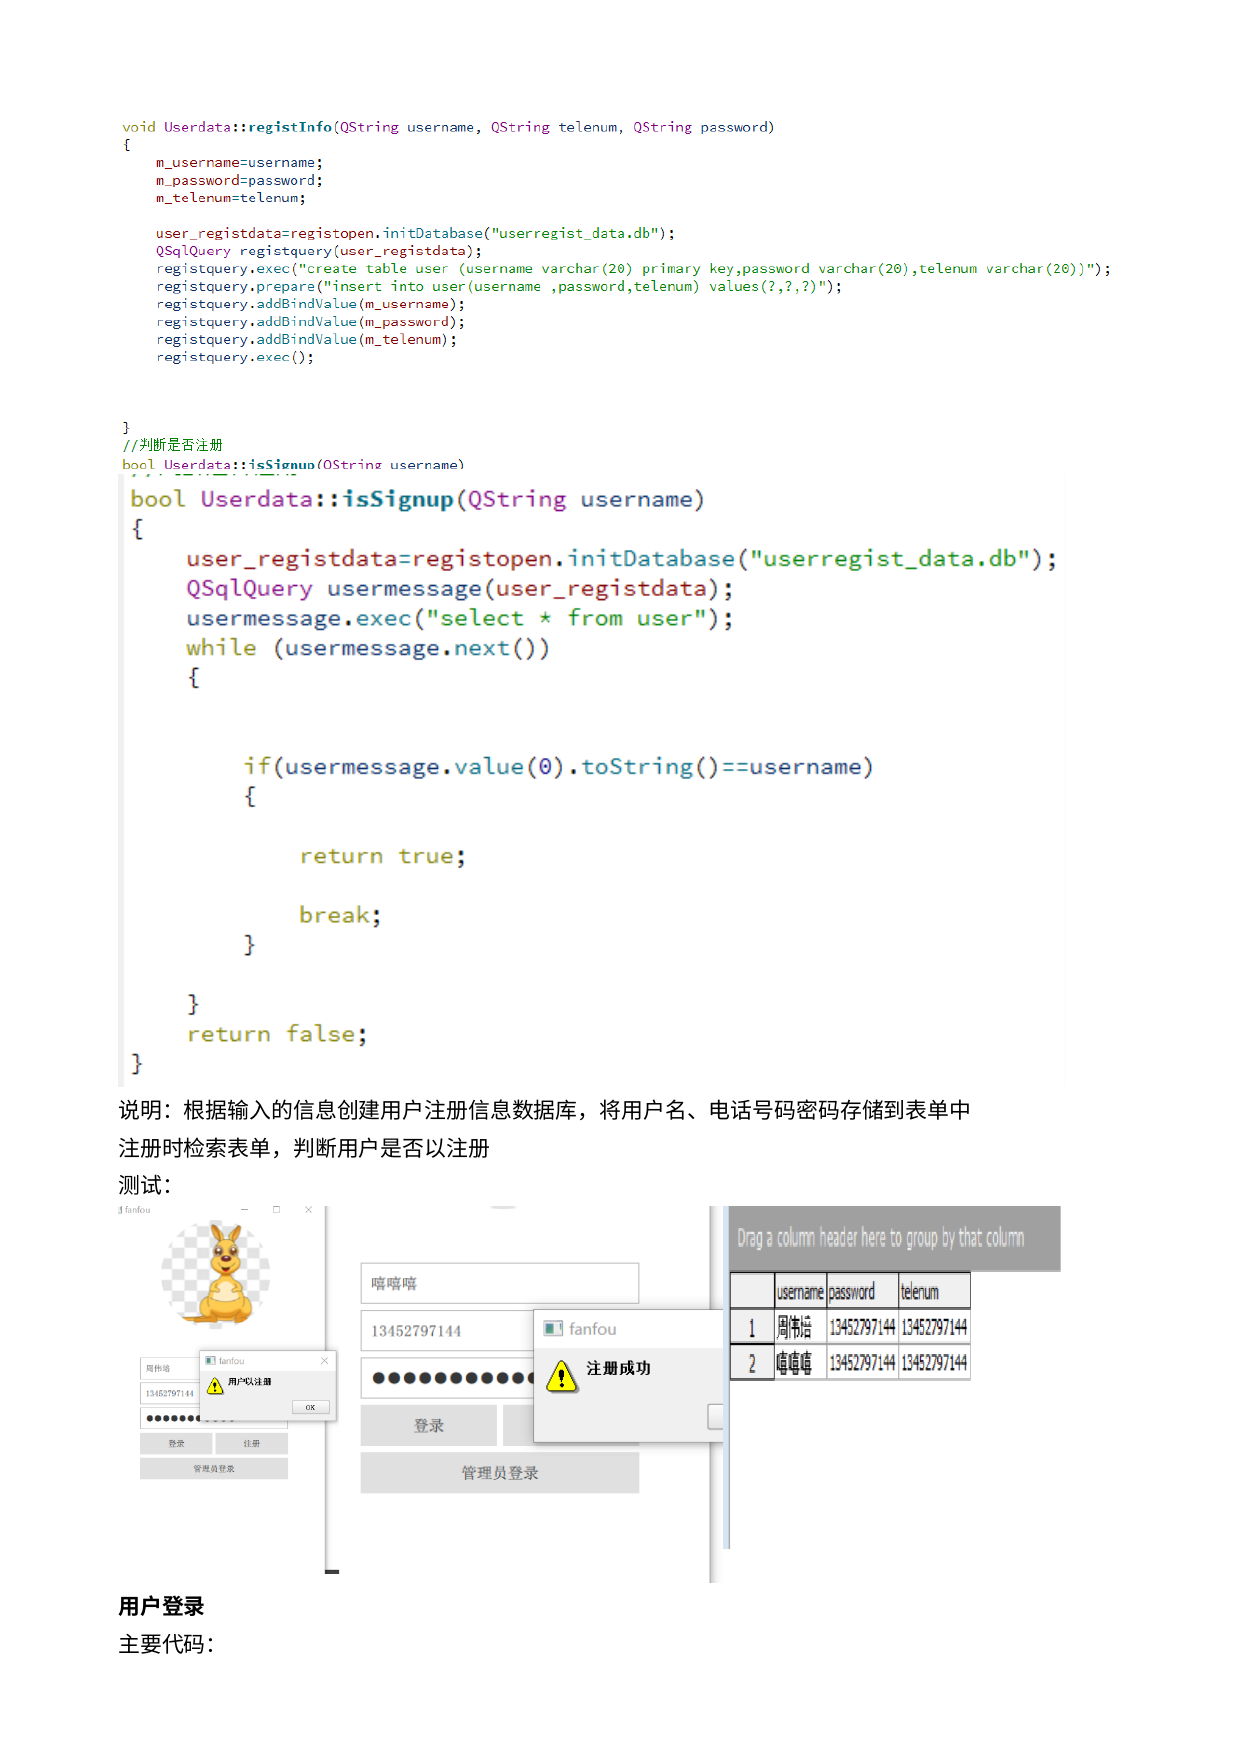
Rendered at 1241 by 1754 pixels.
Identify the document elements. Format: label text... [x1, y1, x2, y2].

text 用户登录 [118, 1589, 1122, 1620]
text 说明：根据输入的信息创建用户注册信息数据库，将用户名、电话号码密码存储到表单中 [118, 1093, 1122, 1124]
text 测试： [118, 1168, 1122, 1200]
text 注册时检索表单，判断用户是否以注册 [118, 1131, 1122, 1162]
text 主要代码： [118, 1627, 1122, 1658]
